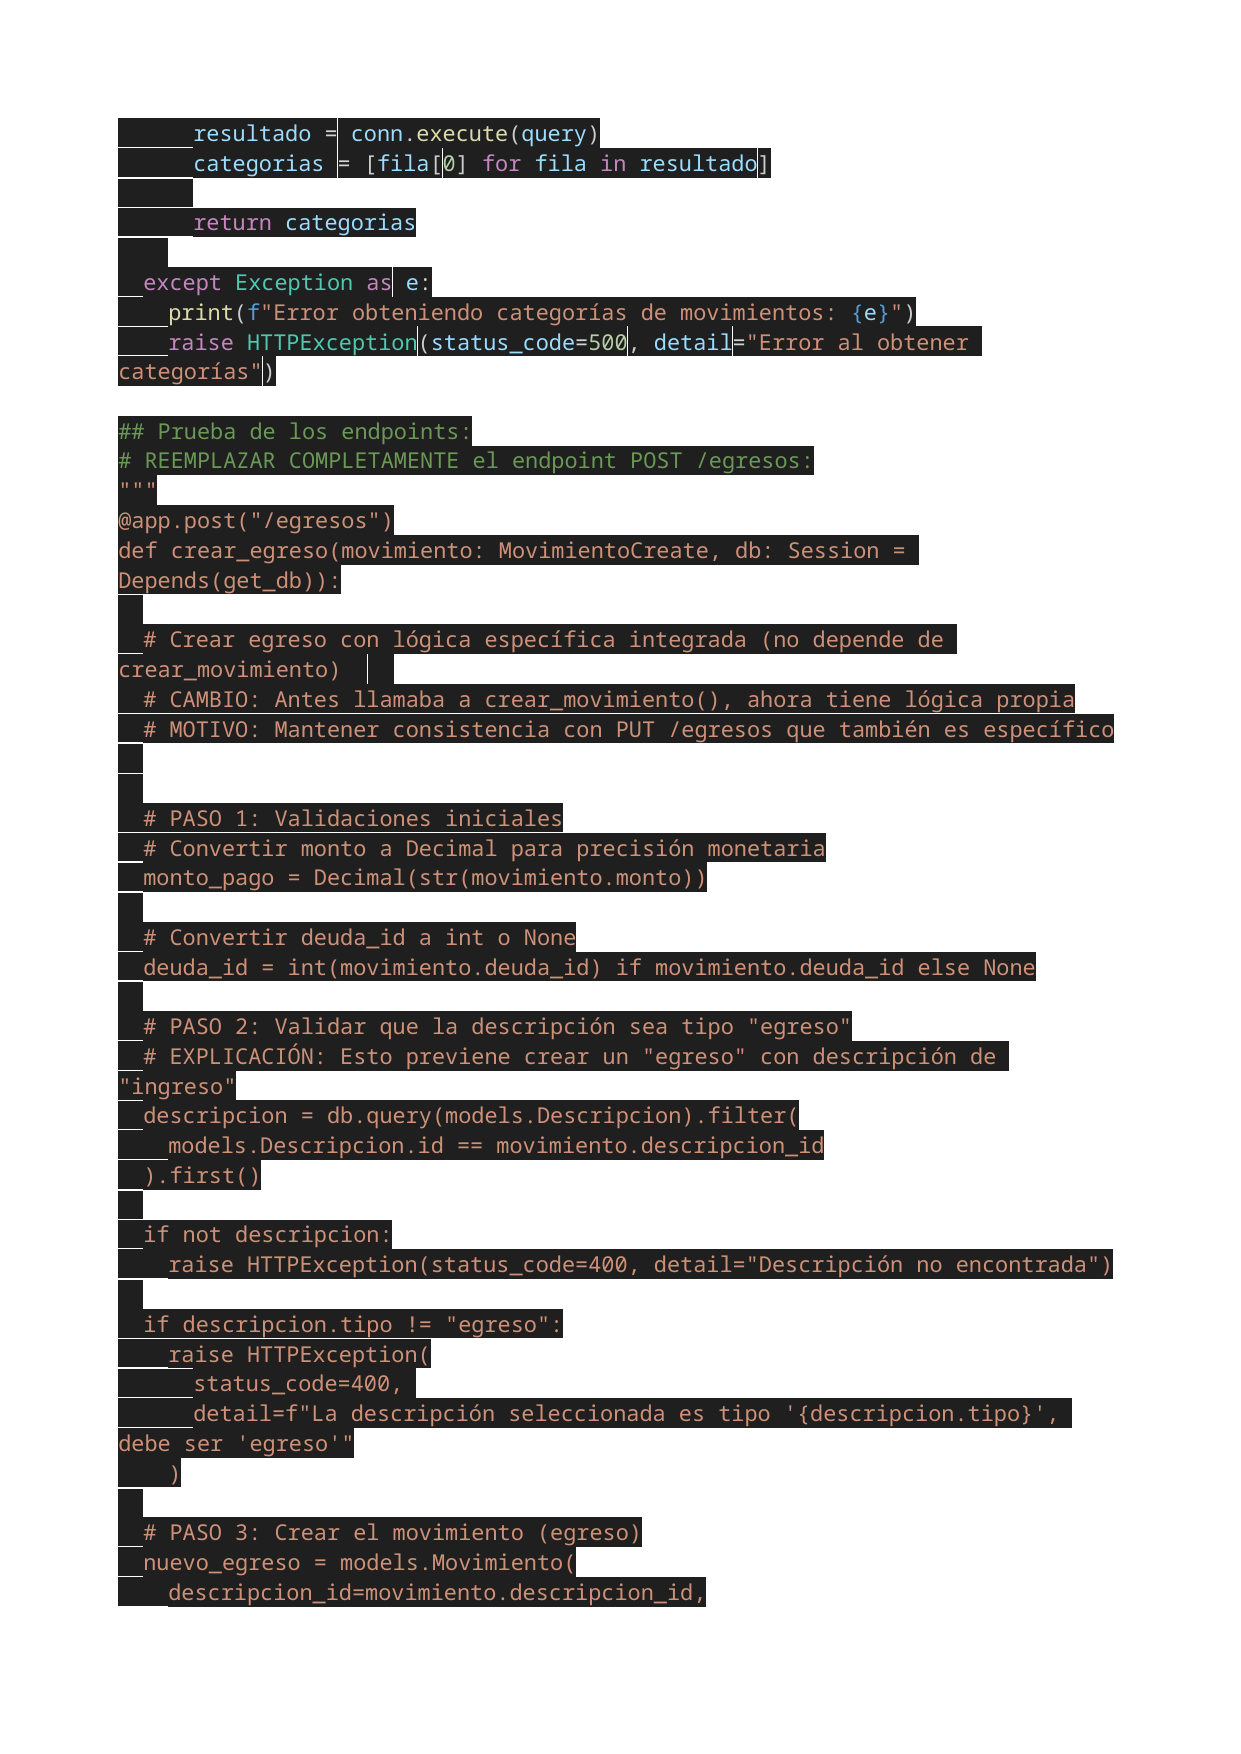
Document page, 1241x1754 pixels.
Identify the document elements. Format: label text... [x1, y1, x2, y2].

text ## Prueba de los endpoints: [118, 416, 1122, 446]
text return categorias [118, 207, 1122, 237]
text if not descripcion: [118, 1219, 1122, 1249]
text # Crear egreso con lógica específica integrada (no depende de crear_movimiento) [118, 624, 1122, 684]
text raise HTTPException(status_code=400, detail="Descripción no encontrada") [118, 1249, 1122, 1279]
text resultado = conn.execute(query) [118, 118, 1122, 148]
text """ [118, 475, 1122, 505]
text if descripcion.tipo != "egreso": [118, 1309, 1122, 1338]
text except Exception as e: [118, 267, 1122, 297]
text # Convertir deuda_id a int o None [118, 922, 1122, 952]
text # Convertir monto a Decimal para precisión monetaria [118, 832, 1122, 862]
text descripcion = db.query(models.Descripcion).filter( [118, 1100, 1122, 1130]
text models.Descripcion.id == movimiento.descripcion_id [118, 1130, 1122, 1160]
text descripcion_id=movimiento.descripcion_id, [118, 1577, 1122, 1607]
text deuda_id = int(movimiento.deuda_id) if movimiento.deuda_id else None [118, 952, 1122, 981]
text ).first() [118, 1160, 1122, 1190]
text # MOTIVO: Mantener consistencia con PUT /egresos que también es específico [118, 713, 1122, 743]
text status_code=400, [118, 1368, 1122, 1398]
text # PASO 3: Crear el movimiento (egreso) [118, 1517, 1122, 1547]
text detail=f"La descripción seleccionada es tipo '{descripcion.tipo}', debe ser 'egreso'" [118, 1398, 1122, 1458]
text # CAMBIO: Antes llamaba a crear_movimiento(), ahora tiene lógica propia [118, 684, 1122, 713]
text monto_pago = Decimal(str(movimiento.monto)) [118, 862, 1122, 892]
text @app.post("/egresos") [118, 505, 1122, 535]
text # PASO 2: Validar que la descripción sea tipo "egreso" [118, 1011, 1122, 1041]
text # EXPLICACIÓN: Esto previene crear un "egreso" con descripción de "ingreso" [118, 1041, 1122, 1100]
text print(f"Error obteniendo categorías de movimientos: {e}") [118, 297, 1122, 326]
text raise HTTPException(status_code=500, detail="Error al obtener categorías") [118, 326, 1122, 386]
text ) [118, 1458, 1122, 1487]
text # PASO 1: Validaciones iniciales [118, 803, 1122, 832]
text def crear_egreso(movimiento: MovimientoCreate, db: Session = Depends(get_db)): [118, 535, 1122, 594]
text nuevo_egreso = models.Movimiento( [118, 1547, 1122, 1577]
text categorias = [fila[0] for fila in resultado] [118, 148, 1122, 178]
text raise HTTPException( [118, 1338, 1122, 1368]
text # REEMPLAZAR COMPLETAMENTE el endpoint POST /egresos: [118, 446, 1122, 475]
